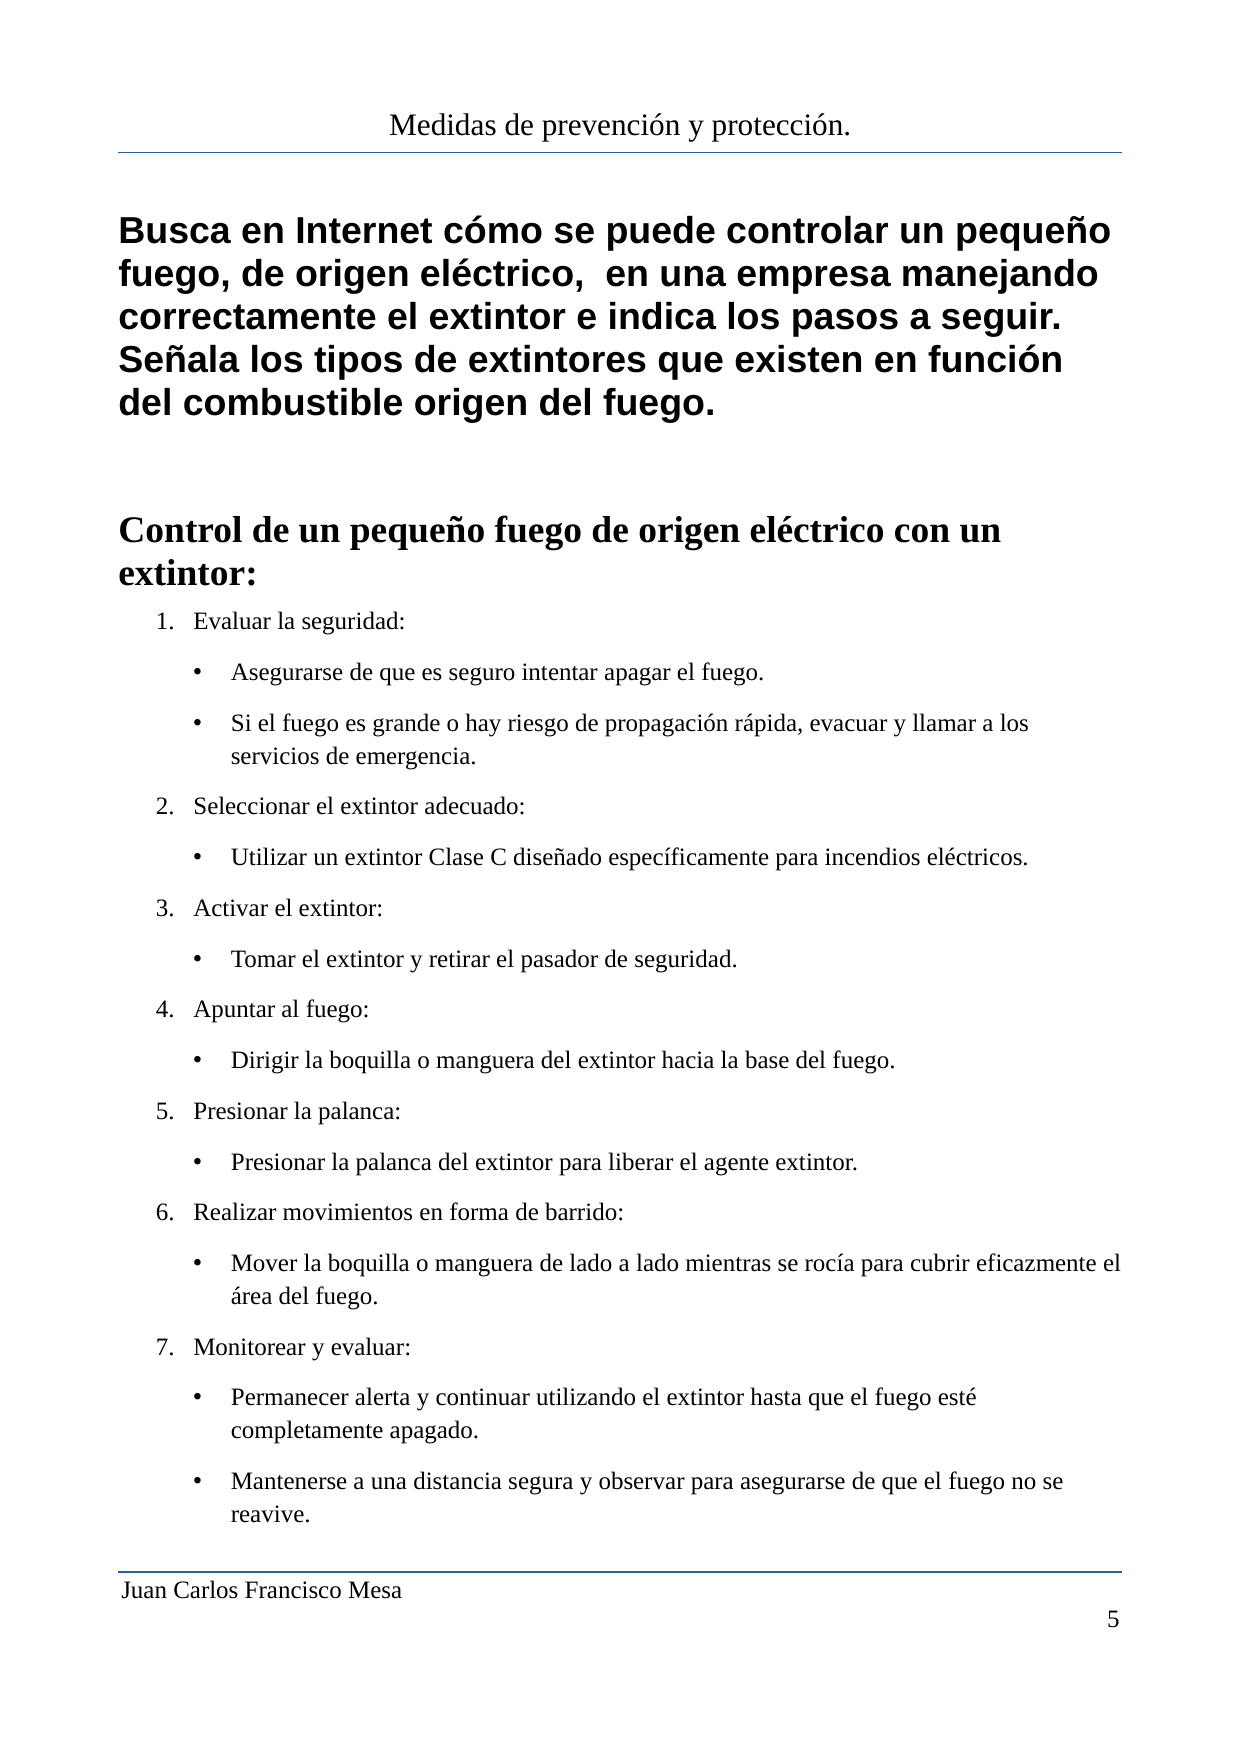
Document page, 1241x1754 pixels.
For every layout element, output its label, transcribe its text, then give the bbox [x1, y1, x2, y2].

list Activar el extintor: [156, 893, 1122, 922]
list Monitorear y evaluar: [156, 1332, 1122, 1361]
list Asegurarse de que es seguro intentar apagar el fuego. [193, 657, 1122, 686]
list Seleccionar el extintor adecuado: [156, 791, 1122, 820]
list Utilizar un extintor Clase C diseñado específicamente para incendios eléctricos. [193, 842, 1122, 871]
subtitle Busca en Internet cómo se puede controlar un pequeño fuego, de origen eléctrico, en una empresa manejando correctamente el extintor e indica los pasos a seguir. Señala los tipos de extintores que existen en función del combustible origen del fuego. [118, 208, 1122, 423]
list Mover la boquilla o manguera de lado a lado mientras se rocía para cubrir eficazmente el área del fuego. [193, 1248, 1122, 1310]
list Evaluar la seguridad: [156, 606, 1122, 635]
list Si el fuego es grande o hay riesgo de propagación rápida, evacuar y llamar a los servicios de emergencia. [193, 708, 1122, 769]
list Dirigir la boquilla o manguera del extintor hacia la base del fuego. [193, 1045, 1122, 1074]
list Apuntar al fuego: [156, 994, 1122, 1023]
list Permanecer alerta y continuar utilizando el extintor hasta que el fuego esté completamente apagado. [193, 1382, 1122, 1444]
list Presionar la palanca del extintor para liberar el agente extintor. [193, 1147, 1122, 1175]
list Mantenerse a una distancia segura y observar para asegurarse de que el fuego no se reavive. [193, 1466, 1122, 1528]
subtitle Control de un pequeño fuego de origen eléctrico con un extintor: [118, 507, 1122, 594]
list Tomar el extintor y retirar el pasador de seguridad. [193, 944, 1122, 972]
list Realizar movimientos en forma de barrido: [156, 1197, 1122, 1226]
list Presionar la palanca: [156, 1096, 1122, 1124]
